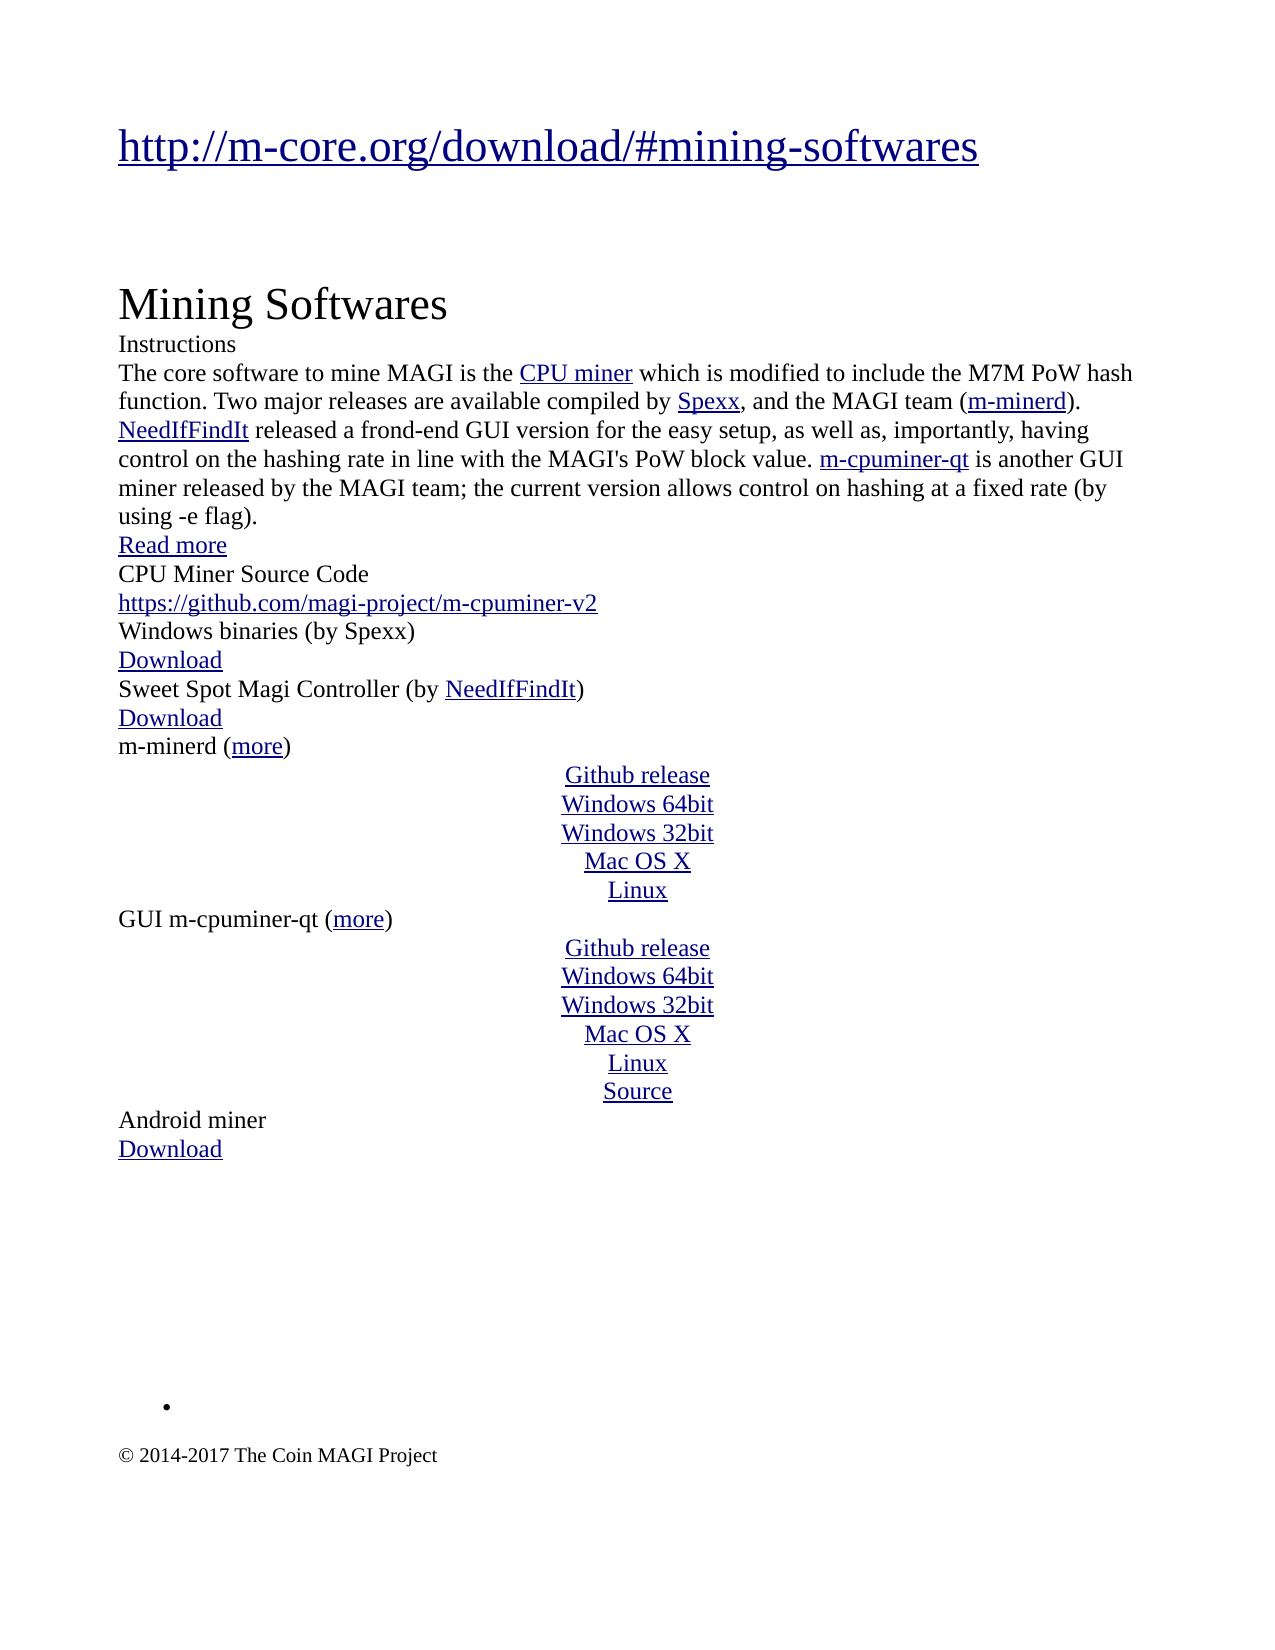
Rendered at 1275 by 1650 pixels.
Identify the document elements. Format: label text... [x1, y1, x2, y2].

text Windows 32bit [118, 818, 1157, 846]
text Mac OS X [118, 846, 1157, 875]
text The core software to mine MAGI is the CPU miner which is modified to include the M7M PoW hash function. Two major releases are available compiled by Spexx, and the MAGI team (m-minerd). NeedIfFindIt released a frond-end GUI version for the easy setup, as well as, importantly, having control on the hashing rate in line with the MAGI's PoW block value. m-cpuminer-qt is another GUI miner released by the MAGI team; the current version allows control on hashing at a fixed rate (by using -e flag). [118, 358, 1157, 530]
text Read more [118, 530, 1157, 559]
text Sweet Spot Magi Controller (by NeedIfFindIt) [118, 674, 1157, 703]
text © 2014-2017 The Coin MAGI Project [118, 1442, 1157, 1467]
text Source [118, 1076, 1157, 1105]
text https://github.com/magi-project/m-cpuminer-v2 [118, 588, 1157, 616]
text Windows 64bit [118, 789, 1157, 818]
text Download [118, 703, 1157, 731]
text Windows binaries (by Spexx) [118, 616, 1157, 645]
text Mining Softwares [118, 276, 1157, 329]
text Windows 64bit [118, 961, 1157, 990]
text Download [118, 1134, 1157, 1163]
text Android miner [118, 1105, 1157, 1134]
text CPU Miner Source Code [118, 559, 1157, 588]
text GUI m-cpuminer-qt (more) [118, 904, 1157, 933]
text Linux [118, 1048, 1157, 1076]
text m-minerd (more) [118, 731, 1157, 760]
text Download [118, 645, 1157, 674]
text Windows 32bit [118, 990, 1157, 1019]
text Mac OS X [118, 1019, 1157, 1048]
text Github release [118, 760, 1157, 789]
text Github release [118, 933, 1157, 961]
text http://m-core.org/download/#mining-softwares [118, 118, 1157, 171]
text Instructions [118, 329, 1157, 358]
text Linux [118, 875, 1157, 904]
